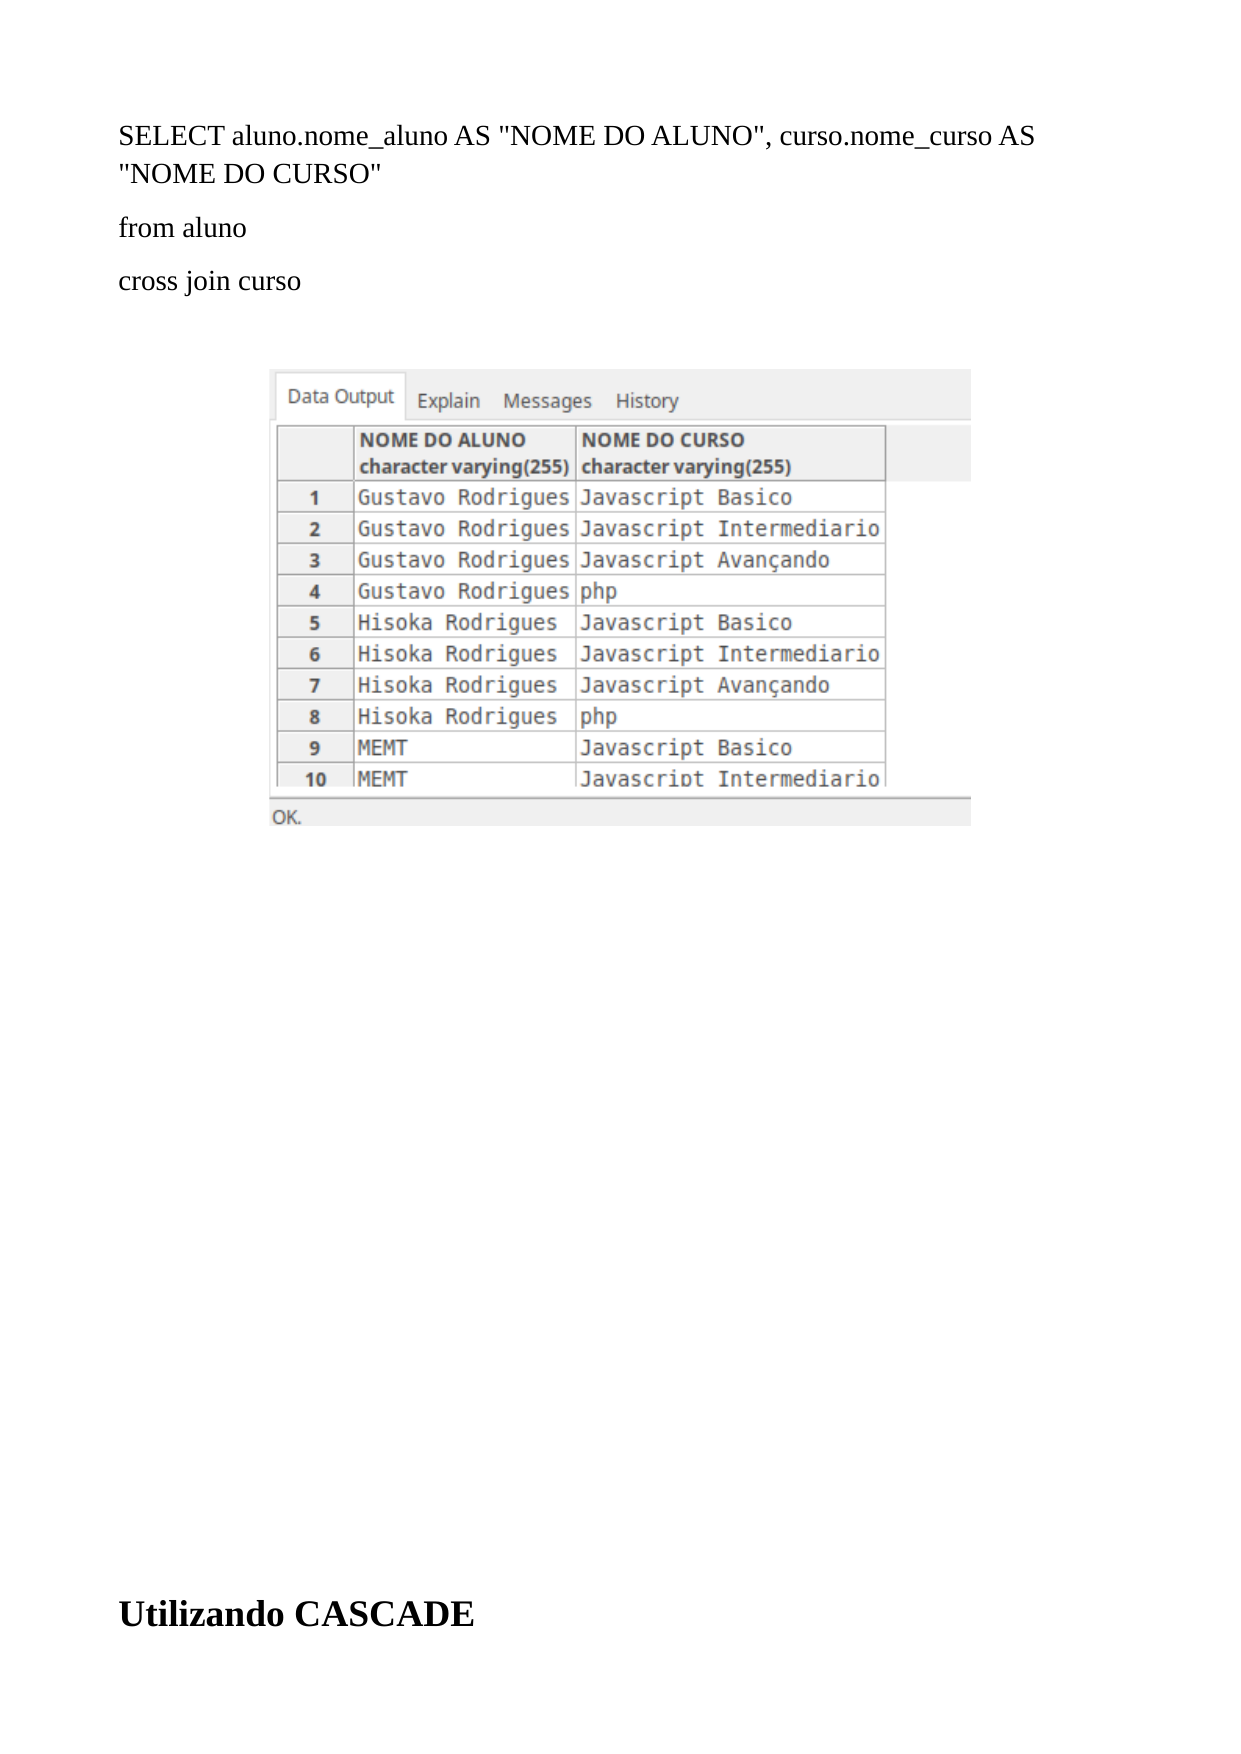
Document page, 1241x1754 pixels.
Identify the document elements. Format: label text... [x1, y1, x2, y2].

text cross join curso [118, 263, 1122, 296]
text from aluno [118, 210, 1122, 243]
picture [269, 369, 971, 826]
text SELECT aluno.nome_aluno AS "NOME DO ALUNO", curso.nome_curso AS "NOME DO CURSO" [118, 118, 1122, 190]
text Utilizando CASCADE [118, 1591, 1122, 1634]
